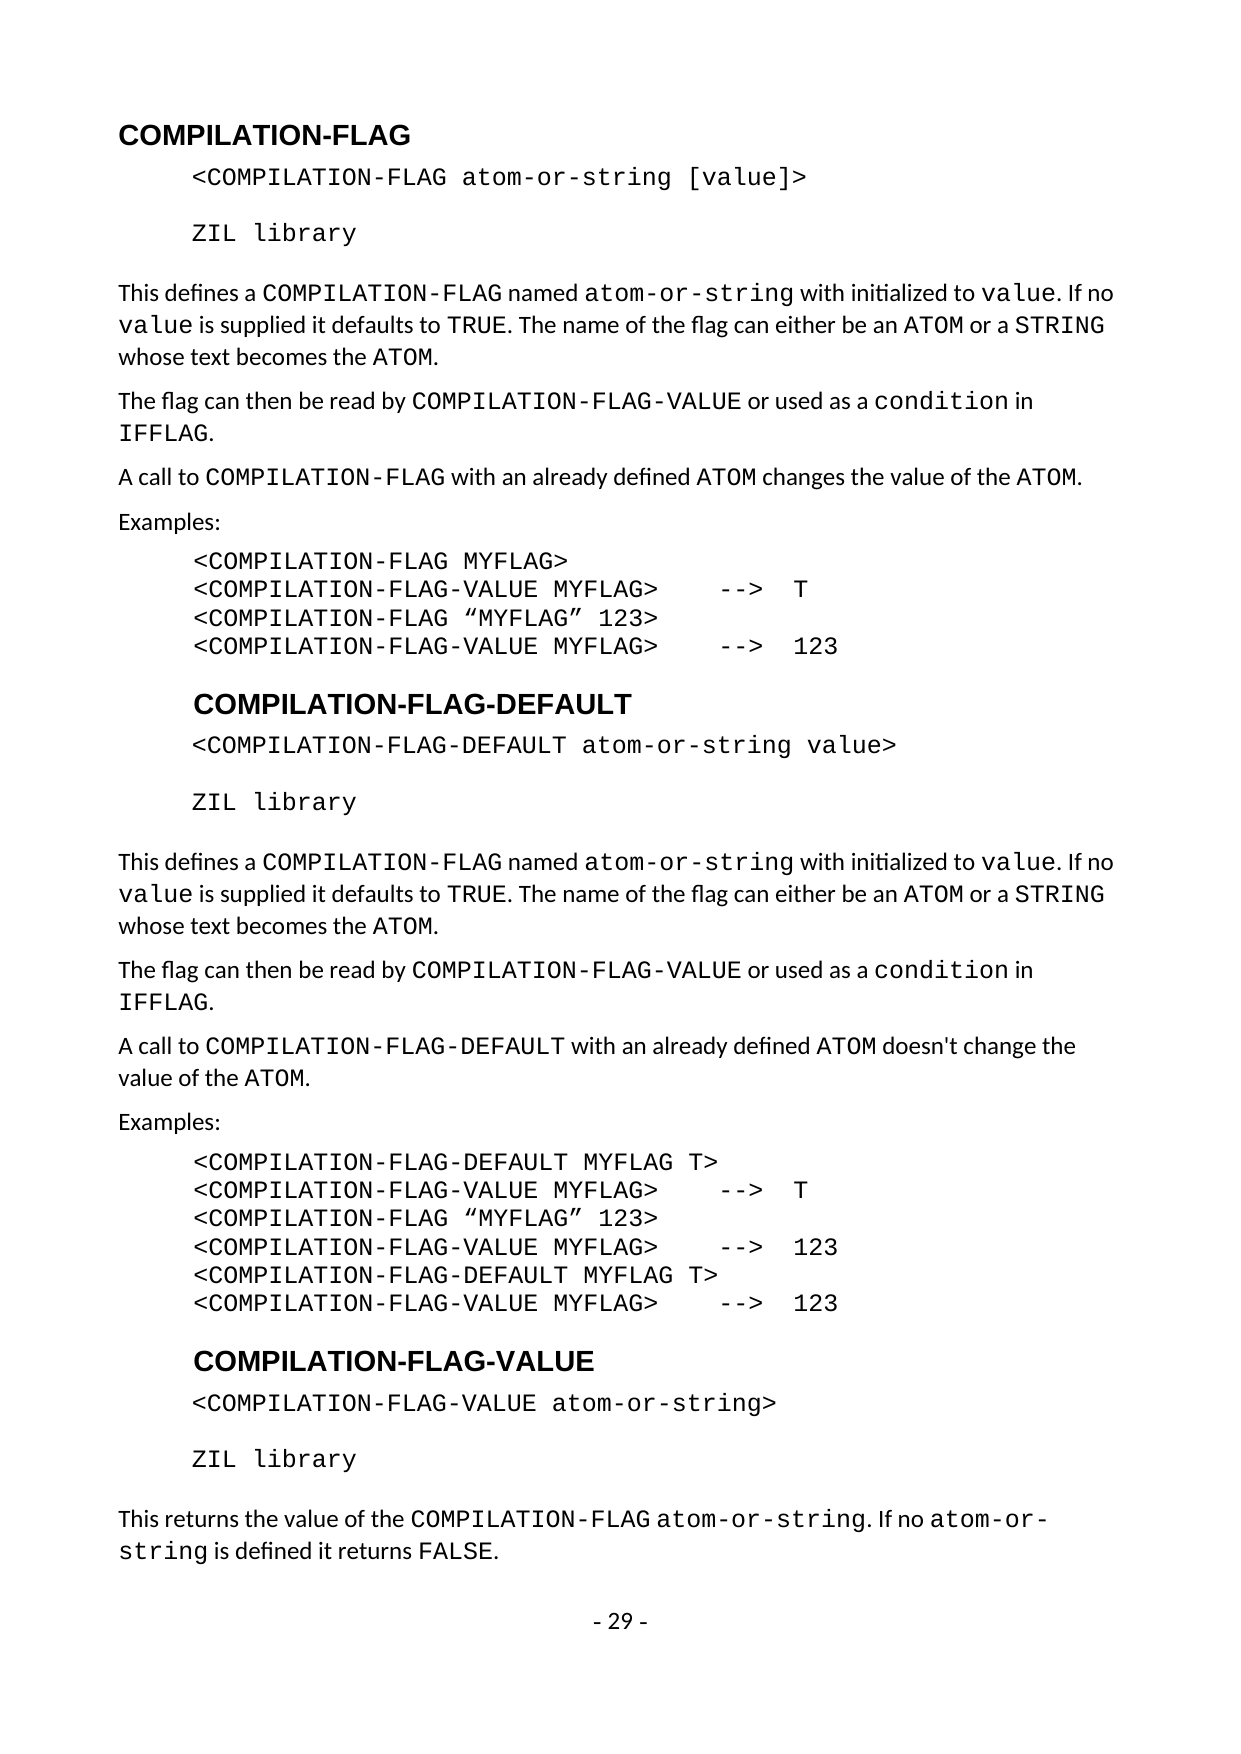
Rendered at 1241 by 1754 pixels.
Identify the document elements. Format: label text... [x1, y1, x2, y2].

text Examples: [118, 506, 1122, 536]
text Examples: [118, 1106, 1122, 1137]
text This defines a COMPILATION-FLAG named atom-or-string with initialized to value. If no value is supplied it defaults to TRUE. The name of the flag can either be an ATOM or a STRING whose text becomes the ATOM. [118, 277, 1122, 373]
subtitle COMPILATION-FLAG-VALUE [118, 1344, 1122, 1378]
text A call to COMPILATION-FLAG-DEFAULT with an already defined ATOM doesn't change the value of the ATOM. [118, 1030, 1122, 1094]
text <COMPILATION-FLAG MYFLAG> <COMPILATION-FLAG-VALUE MYFLAG> --> T <COMPILATION-FLAG “MYFLAG” 123> <COMPILATION-FLAG-VALUE MYFLAG> --> 123 [118, 549, 1122, 662]
text The flag can then be read by COMPILATION-FLAG-VALUE or used as a condition in IFFLAG. [118, 385, 1122, 449]
text The flag can then be read by COMPILATION-FLAG-VALUE or used as a condition in IFFLAG. [118, 954, 1122, 1018]
text <COMPILATION-FLAG-DEFAULT atom-or-string value> [192, 733, 1122, 761]
text ZIL library [192, 1447, 1122, 1475]
text This defines a COMPILATION-FLAG named atom-or-string with initialized to value. If no value is supplied it defaults to TRUE. The name of the flag can either be an ATOM or a STRING whose text becomes the ATOM. [118, 846, 1122, 942]
text <COMPILATION-FLAG-VALUE atom-or-string> [192, 1390, 1122, 1419]
subtitle COMPILATION-FLAG-DEFAULT [118, 687, 1122, 721]
text <COMPILATION-FLAG atom-or-string [value]> [192, 164, 1122, 192]
text This returns the value of the COMPILATION-FLAG atom-or-string. If no atom-or-string is defined it returns FALSE. [118, 1504, 1122, 1567]
subtitle COMPILATION-FLAG [43, 118, 1122, 152]
text ZIL library [192, 790, 1122, 818]
text <COMPILATION-FLAG-DEFAULT MYFLAG T> <COMPILATION-FLAG-VALUE MYFLAG> --> T <COMPILATION-FLAG “MYFLAG” 123> <COMPILATION-FLAG-VALUE MYFLAG> --> 123 <COMPILATION-FLAG-DEFAULT MYFLAG T> <COMPILATION-FLAG-VALUE MYFLAG> --> 123 [118, 1149, 1122, 1319]
text ZIL library [192, 221, 1122, 249]
text A call to COMPILATION-FLAG with an already defined ATOM changes the value of the ATOM. [118, 461, 1122, 493]
